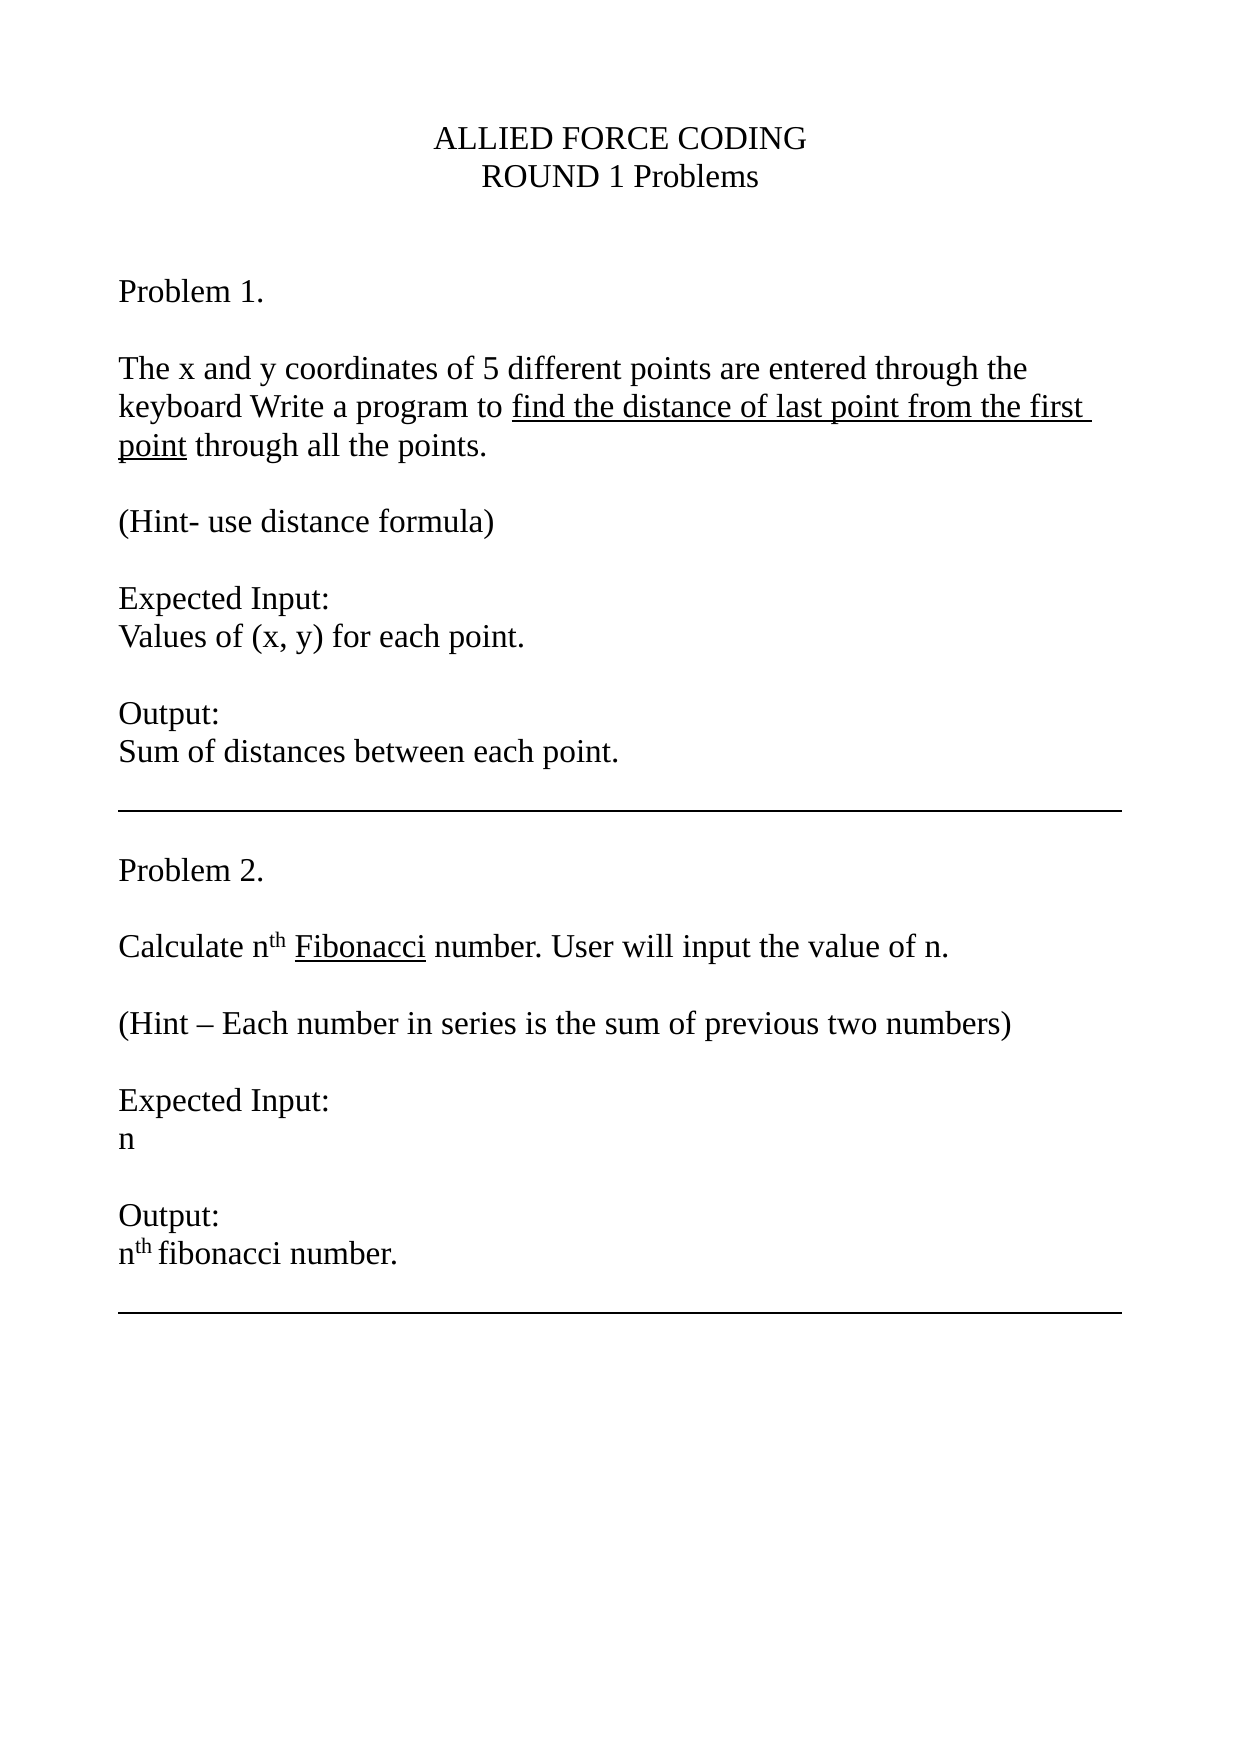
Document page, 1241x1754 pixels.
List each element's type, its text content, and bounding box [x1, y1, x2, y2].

text Output: [118, 693, 1122, 731]
text The x and y coordinates of 5 different points are entered through the keyboard Write a program to find the distance of last point from the first point through all the points. [118, 348, 1122, 463]
text Problem 2. [118, 850, 1122, 888]
text Sum of distances between each point. [118, 731, 1122, 770]
text n [118, 1118, 1122, 1157]
text ALLIED FORCE CODING [118, 118, 1122, 156]
text (Hint – Each number in series is the sum of previous two numbers) [118, 1003, 1122, 1042]
text Output: [118, 1195, 1122, 1233]
text (Hint- use distance formula) [118, 501, 1122, 540]
text Expected Input: [118, 1080, 1122, 1118]
text Problem 1. [118, 271, 1122, 310]
text nth fibonacci number. [118, 1233, 1122, 1272]
text Values of (x, y) for each point. [118, 616, 1122, 655]
text Calculate nth Fibonacci number. User will input the value of n. [118, 927, 1122, 965]
text ROUND 1 Problems [118, 156, 1122, 195]
text Expected Input: [118, 578, 1122, 616]
